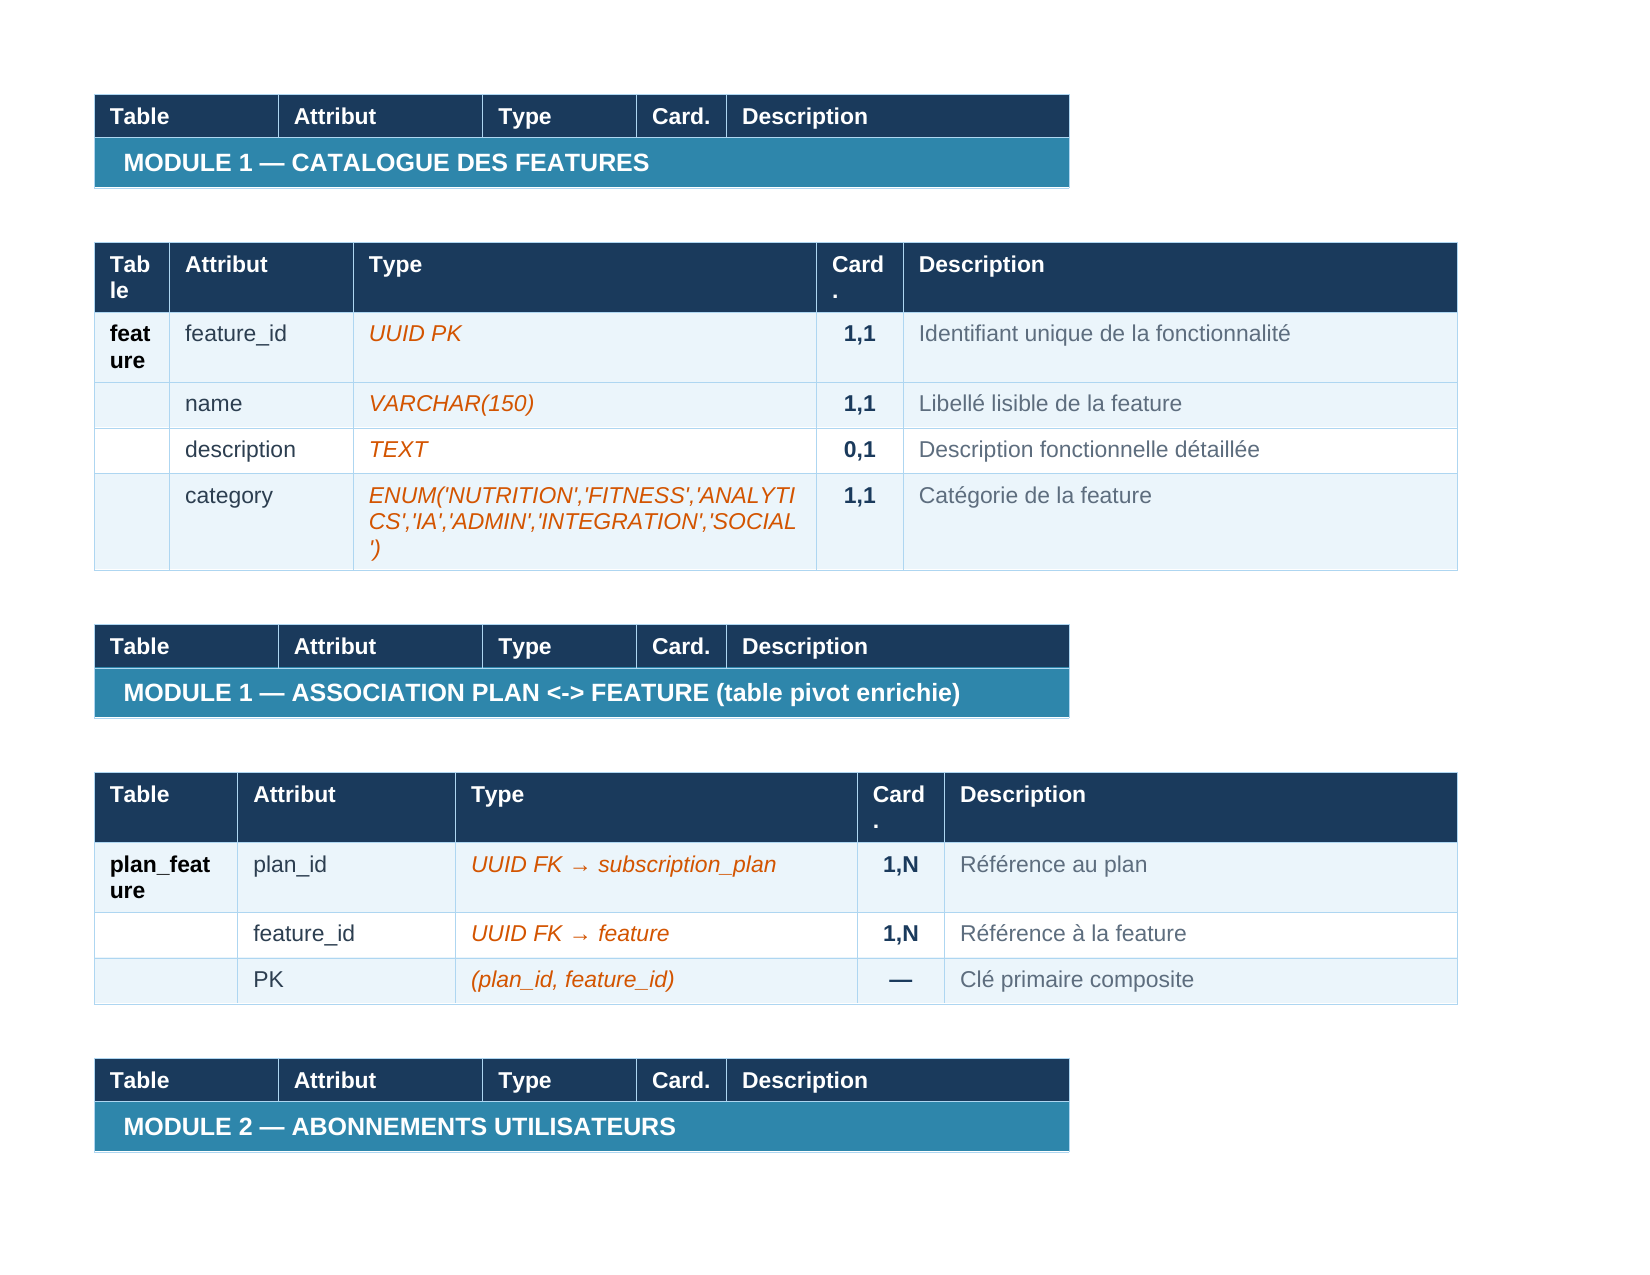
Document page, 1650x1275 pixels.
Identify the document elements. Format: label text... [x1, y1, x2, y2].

table_header Description [727, 95, 1069, 137]
table_header Card. [817, 243, 903, 312]
table_cell [95, 474, 169, 569]
table_header Attribut [279, 625, 482, 667]
table_cell ENUM('NUTRITION','FITNESS','ANALYTICS','IA','ADMIN','INTEGRATION','SOCIAL') [354, 474, 816, 569]
table_cell UUID PK [354, 313, 816, 381]
table_cell 1,N [858, 843, 944, 912]
table_cell PK [238, 959, 455, 1003]
table_cell — [858, 959, 944, 1003]
table_header Description [727, 625, 1069, 667]
table_cell plan_id [238, 843, 455, 912]
table_cell [95, 913, 237, 957]
table_cell Catégorie de la feature [904, 474, 1457, 569]
table_cell name [170, 383, 353, 427]
table_cell Identifiant unique de la fonctionnalité [904, 313, 1457, 381]
table_cell feature_id [170, 313, 353, 381]
table_cell MODULE 2 — ABONNEMENTS UTILISATEURS [95, 1102, 1069, 1151]
table_header Attribut [170, 243, 353, 312]
table_cell Libellé lisible de la feature [904, 383, 1457, 427]
table_header Attribut [279, 1059, 482, 1101]
table_header Type [456, 773, 857, 842]
table_header Description [727, 1059, 1069, 1101]
table_cell [95, 383, 169, 427]
table_header Table [95, 1059, 278, 1101]
table_cell Référence au plan [945, 843, 1457, 912]
table_header Table [95, 243, 169, 312]
table_cell MODULE 1 — CATALOGUE DES FEATURES [95, 138, 1069, 187]
table_cell [95, 429, 169, 473]
table_cell 1,1 [817, 313, 903, 381]
table_cell 1,1 [817, 383, 903, 427]
table_header Table [95, 95, 278, 137]
table_cell [95, 959, 237, 1003]
table_header Card. [637, 1059, 726, 1101]
table_cell TEXT [354, 429, 816, 473]
table_cell Description fonctionnelle détaillée [904, 429, 1457, 473]
table_header Type [483, 1059, 636, 1101]
table_header Description [904, 243, 1457, 312]
table_cell UUID FK → feature [456, 913, 857, 957]
table_cell UUID FK → subscription_plan [456, 843, 857, 912]
table_header Table [95, 773, 237, 842]
table_header Card. [637, 95, 726, 137]
table_cell 1,1 [817, 474, 903, 569]
table_cell category [170, 474, 353, 569]
table_header Table [95, 625, 278, 667]
table_header Card. [858, 773, 944, 842]
table_cell Clé primaire composite [945, 959, 1457, 1003]
table_cell plan_feature [95, 843, 237, 912]
table_cell 0,1 [817, 429, 903, 473]
table_cell description [170, 429, 353, 473]
table_header Attribut [238, 773, 455, 842]
table_header Type [483, 625, 636, 667]
table_cell MODULE 1 — ASSOCIATION PLAN <-> FEATURE (table pivot enrichie) [95, 669, 1069, 717]
table_cell feature [95, 313, 169, 381]
table_header Description [945, 773, 1457, 842]
table_cell VARCHAR(150) [354, 383, 816, 427]
table_cell Référence à la feature [945, 913, 1457, 957]
table_header Card. [637, 625, 726, 667]
table_header Attribut [279, 95, 482, 137]
table_cell (plan_id, feature_id) [456, 959, 857, 1003]
table_header Type [354, 243, 816, 312]
table_cell feature_id [238, 913, 455, 957]
table_header Type [483, 95, 636, 137]
table_cell 1,N [858, 913, 944, 957]
